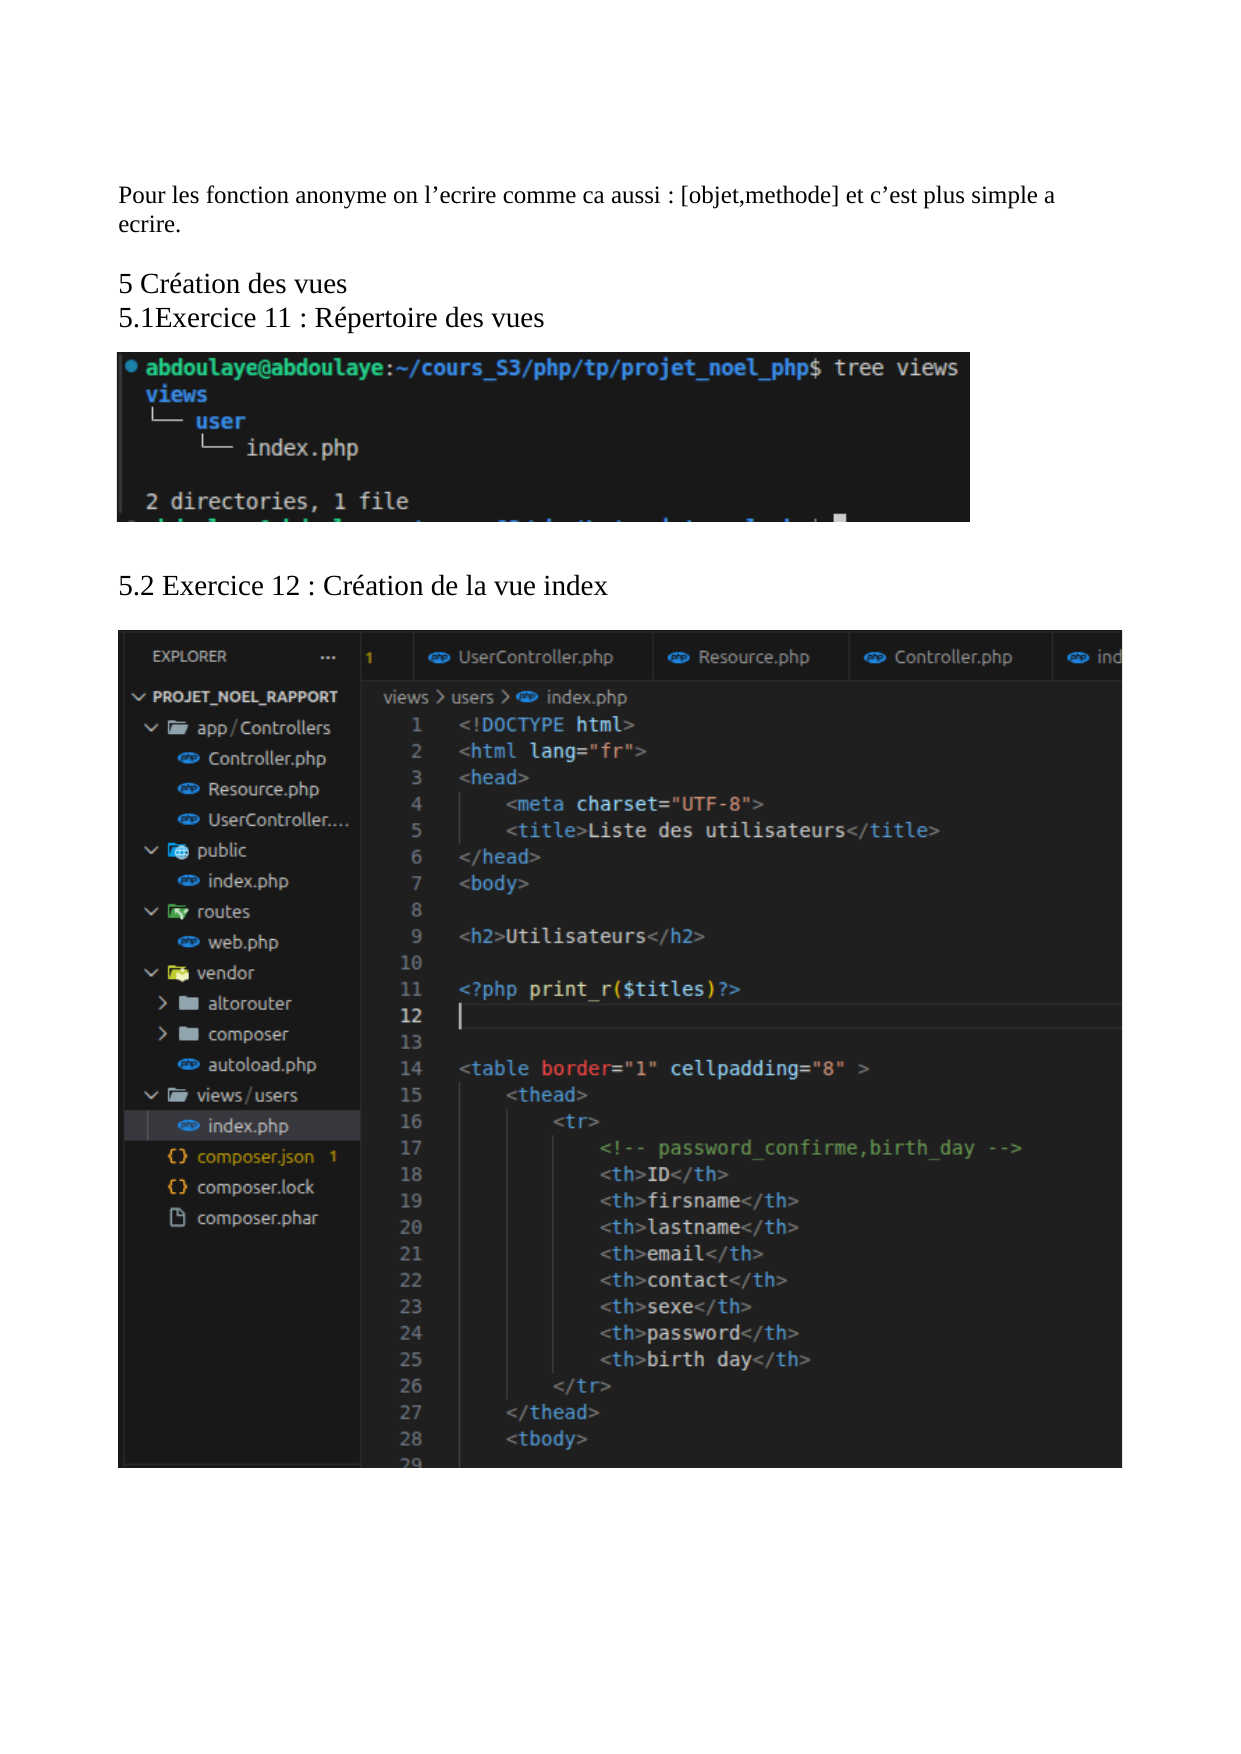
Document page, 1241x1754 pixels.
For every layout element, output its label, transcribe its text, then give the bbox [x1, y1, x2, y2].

picture [118, 630, 1123, 1468]
text 5.2 Exercice 12 : Création de la vue index [118, 568, 1122, 602]
text 5 Création des vues [118, 267, 1122, 300]
text Pour les fonction anonyme on l’ecrire comme ca aussi : [objet,methode] et c’est plus simple a ecrire. [118, 180, 1122, 238]
picture [116, 352, 970, 522]
text 5.1Exercice 11 : Répertoire des vues [118, 300, 1122, 334]
